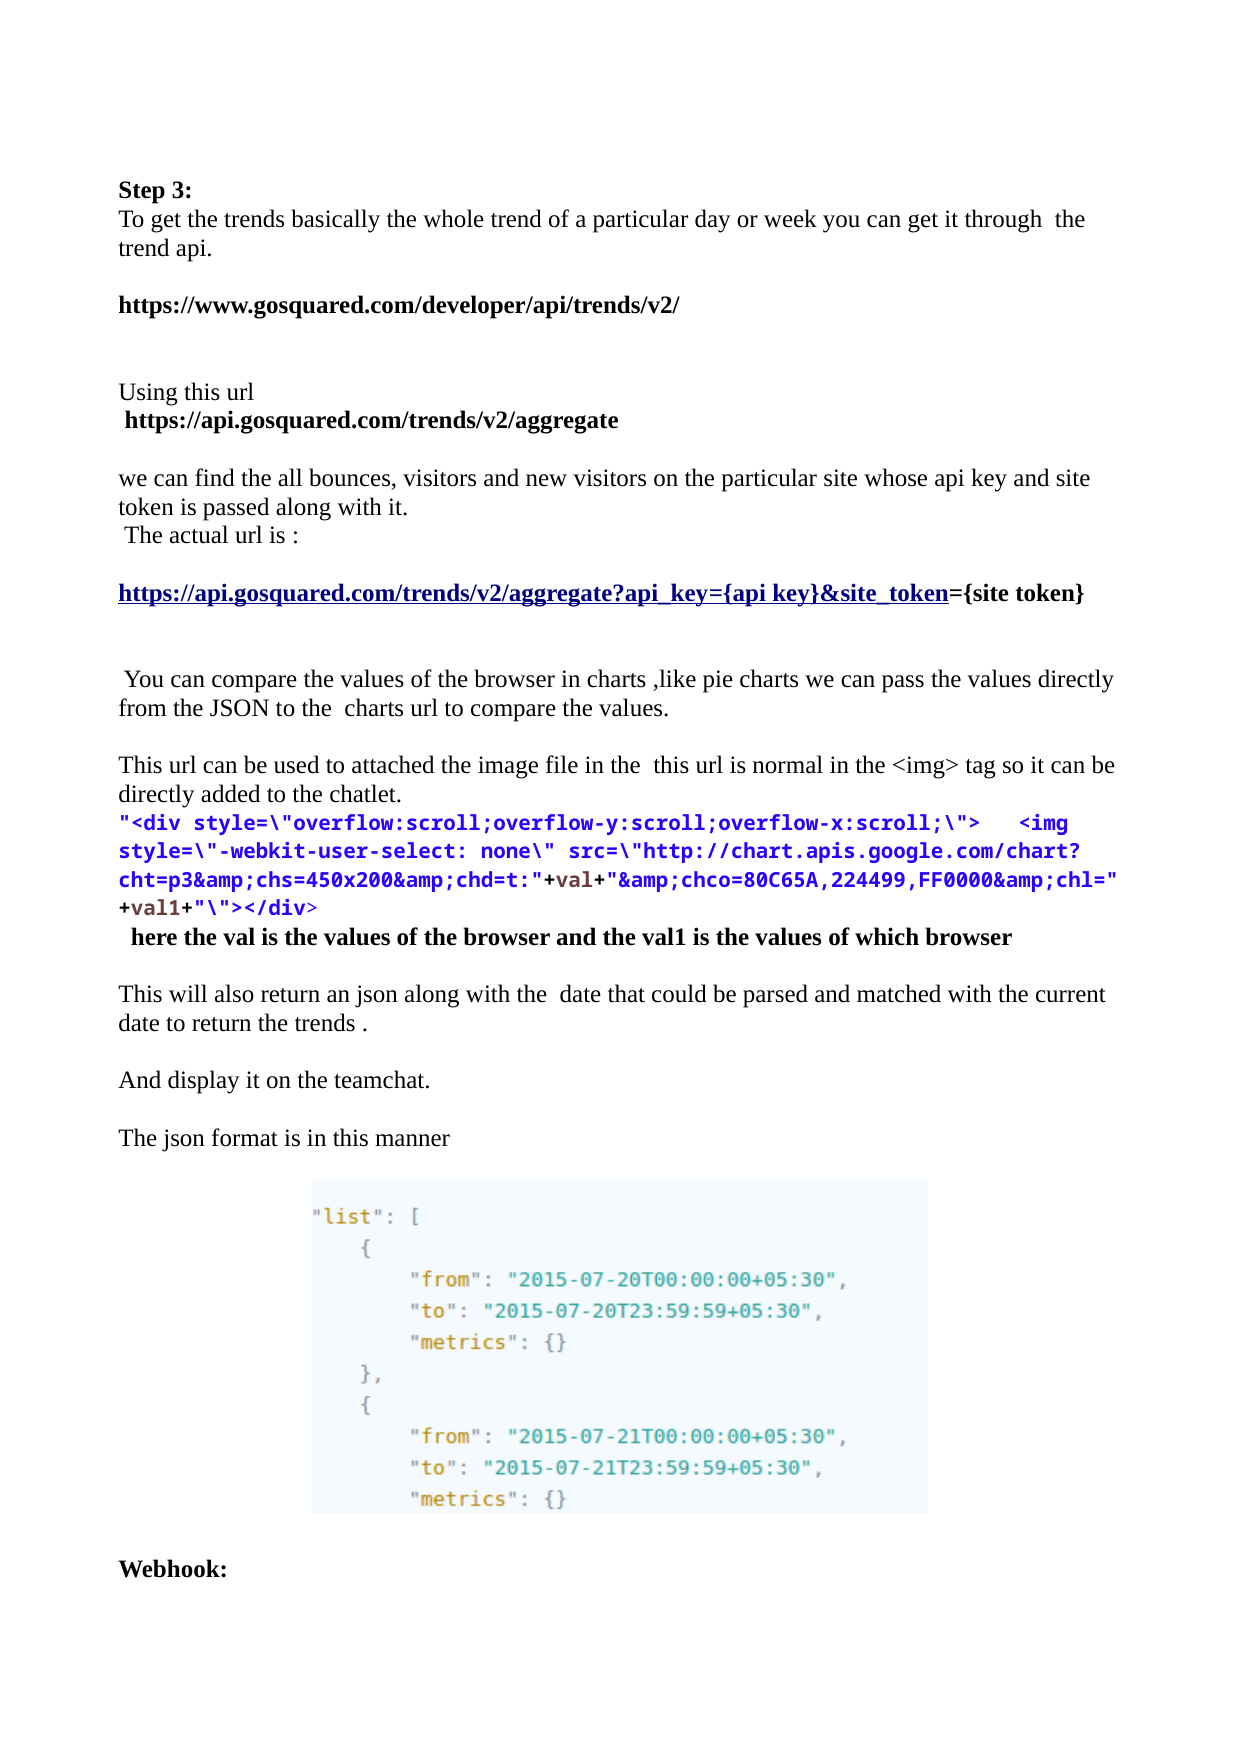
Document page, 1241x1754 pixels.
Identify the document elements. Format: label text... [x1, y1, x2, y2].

text https://api.gosquared.com/trends/v2/aggregate?api_key={api key}&site_token={site token} [118, 578, 1122, 607]
text This url can be used to attached the image file in the this url is normal in the <img> tag so it can be directly added to the chatlet. [118, 751, 1122, 808]
picture [312, 1180, 928, 1514]
text Webhook: [118, 1554, 1122, 1583]
text To get the trends basically the whole trend of a particular day or week you can get it through the trend api. [118, 204, 1122, 262]
text Using this url [118, 377, 1122, 406]
text Step 3: [118, 176, 1122, 204]
text And display it on the teamchat. [118, 1066, 1122, 1094]
text https://www.gosquared.com/developer/api/trends/v2/ [118, 291, 1122, 319]
text The json format is in this manner [118, 1123, 1122, 1152]
text here the val is the values of the browser and the val1 is the values of which browser [118, 922, 1122, 951]
text https://api.gosquared.com/trends/v2/aggregate [118, 406, 1122, 434]
text we can find the all bounces, visitors and new visitors on the particular site whose api key and site token is passed along with it. [118, 463, 1122, 521]
text The actual url is : [118, 521, 1122, 549]
text "<div style=\"overflow:scroll;overflow-y:scroll;overflow-x:scroll;\"> <img style=\"-webkit-user-select: none\" src=\"http://chart.apis.google.com/chart?cht=p3&amp;chs=450x200&amp;chd=t:"+val+"&amp;chco=80C65A,224499,FF0000&amp;chl="+val1+"\"></div> [118, 808, 1122, 922]
text This will also return an json along with the date that could be parsed and matched with the current date to return the trends . [118, 979, 1122, 1037]
text You can compare the values of the browser in charts ,like pie charts we can pass the values directly from the JSON to the charts url to compare the values. [118, 664, 1122, 722]
